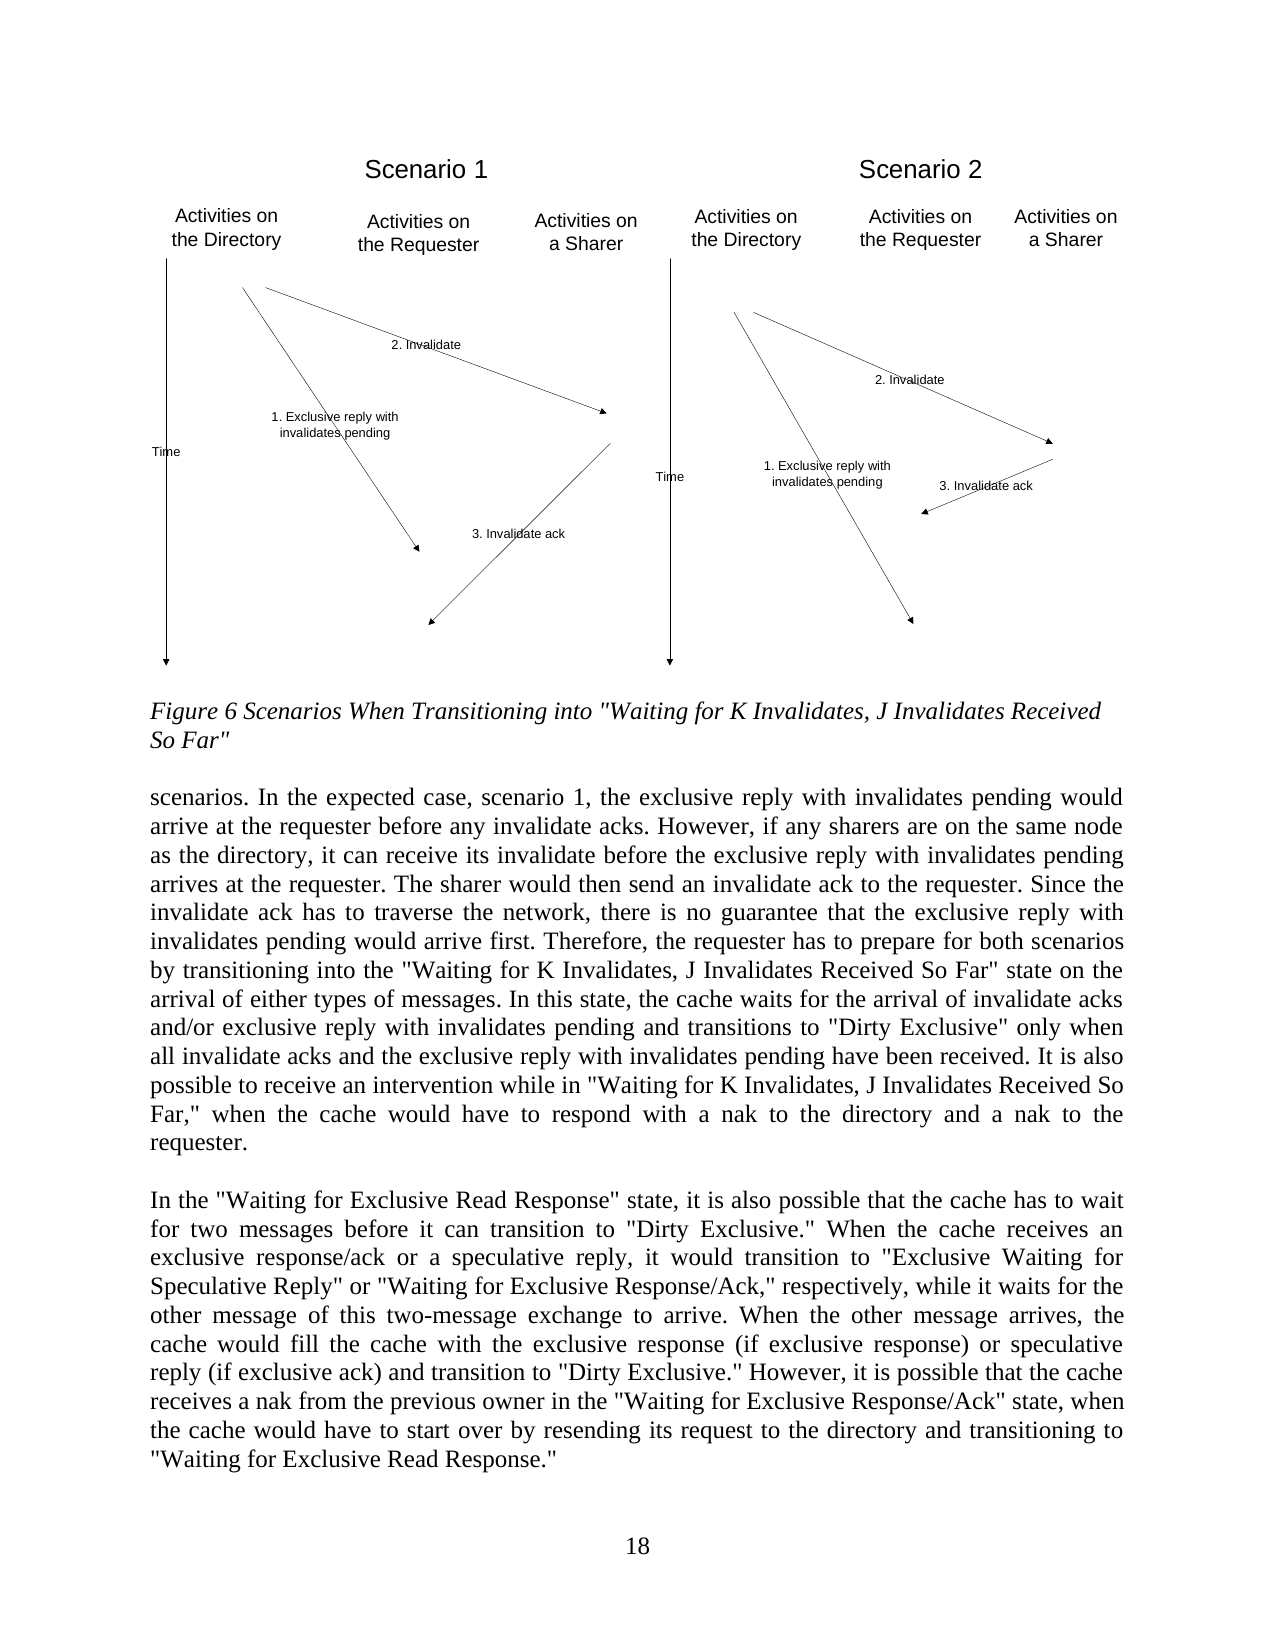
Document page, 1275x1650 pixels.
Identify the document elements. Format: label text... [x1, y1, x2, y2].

text Figure 6 Scenarios When Transitioning into "Waiting for K Invalidates, J Invalidates Received So Far" [150, 696, 1125, 754]
text scenarios. In the expected case, scenario 1, the exclusive reply with invalidates pending would arrive at the requester before any invalidate acks. However, if any sharers are on the same node as the directory, it can receive its invalidate before the exclusive reply with invalidates pending arrives at the requester. The sharer would then send an invalidate ack to the requester. Since the invalidate ack has to traverse the network, there is no guarantee that the exclusive reply with invalidates pending would arrive first. Therefore, the requester has to prepare for both scenarios by transitioning into the "Waiting for K Invalidates, J Invalidates Received So Far" state on the arrival of either types of messages. In this state, the cache waits for the arrival of invalidate acks and/or exclusive reply with invalidates pending and transitions to "Dirty Exclusive" only when all invalidate acks and the exclusive reply with invalidates pending have been received. It is also possible to receive an intervention while in "Waiting for K Invalidates, J Invalidates Received So Far," when the cache would have to respond with a nak to the directory and a nak to the requester. [150, 150, 1125, 696]
text scenarios. In the expected case, scenario 1, the exclusive reply with invalidates pending would arrive at the requester before any invalidate acks. However, if any sharers are on the same node as the directory, it can receive its invalidate before the exclusive reply with invalidates pending arrives at the requester. The sharer would then send an invalidate ack to the requester. Since the invalidate ack has to traverse the network, there is no guarantee that the exclusive reply with invalidates pending would arrive first. Therefore, the requester has to prepare for both scenarios by transitioning into the "Waiting for K Invalidates, J Invalidates Received So Far" state on the arrival of either types of messages. In this state, the cache waits for the arrival of invalidate acks and/or exclusive reply with invalidates pending and transitions to "Dirty Exclusive" only when all invalidate acks and the exclusive reply with invalidates pending have been received. It is also possible to receive an intervention while in "Waiting for K Invalidates, J Invalidates Received So Far," when the cache would have to respond with a nak to the directory and a nak to the requester. [150, 754, 1125, 1156]
text In the "Waiting for Exclusive Read Response" state, it is also possible that the cache has to wait for two messages before it can transition to "Dirty Exclusive." When the cache receives an exclusive response/ack or a speculative reply, it would transition to "Exclusive Waiting for Speculative Reply" or "Waiting for Exclusive Response/Ack," respectively, while it waits for the other message of this two-message exchange to arrive. When the other message arrives, the cache would fill the cache with the exclusive response (if exclusive response) or speculative reply (if exclusive ack) and transition to "Dirty Exclusive." However, it is possible that the cache receives a nak from the previous owner in the "Waiting for Exclusive Response/Ack" state, when the cache would have to start over by resending its request to the directory and transitioning to "Waiting for Exclusive Read Response." [150, 1185, 1125, 1472]
